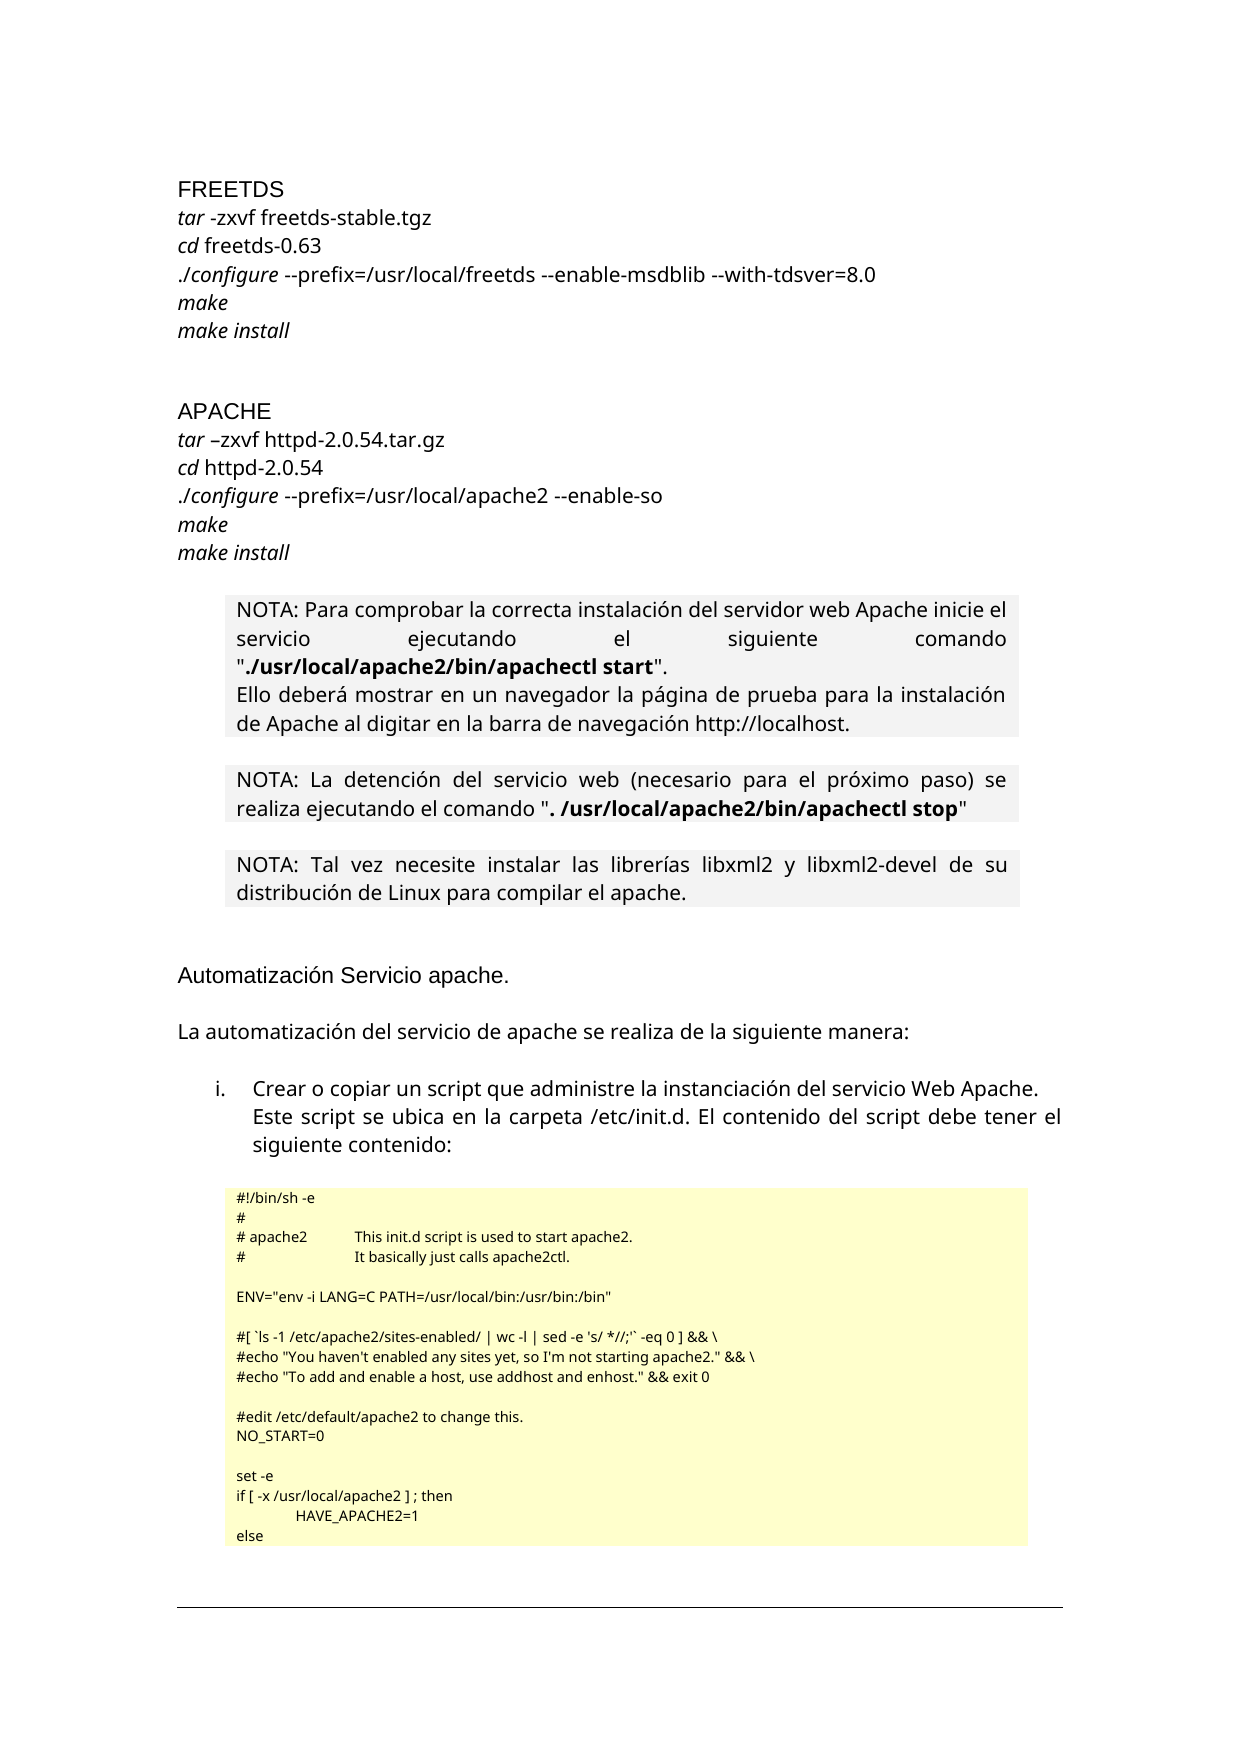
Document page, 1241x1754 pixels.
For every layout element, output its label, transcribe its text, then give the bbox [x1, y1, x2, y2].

list Este script se ubica en la carpeta /etc/init.d. El contenido del script debe tener el siguiente contenido: [215, 1102, 1063, 1159]
text tar –zxvf httpd-2.0.54.tar.gz [177, 425, 1063, 453]
text cd httpd-2.0.54 [177, 453, 1063, 482]
text make install [177, 317, 1063, 345]
text La automatización del servicio de apache se realiza de la siguiente manera: [177, 1017, 1063, 1045]
text tar -zxvf freetds-stable.tgz [177, 203, 1063, 231]
text Automatización Servicio apache. [177, 963, 1063, 988]
text APACHE [177, 399, 1063, 425]
table_header #!/bin/sh -e # # apache2 This init.d script is used to start apache2. # It basically just calls apache2ctl. ENV="env -i LANG=C PATH=/usr/local/bin:/usr/bin:/bin" #[ `ls -1 /etc/apache2/sites-enabled/ | wc -l | sed -e 's/ *//;'` -eq 0 ] && \ #echo "You haven't enabled any sites yet, so I'm not starting apache2." && \ #echo "To add and enable a host, use addhost and enhost." && exit 0 #edit /etc/default/apache2 to change this. NO_START=0 set -e if [ -x /usr/local/apache2 ] ; then HAVE_APACHE2=1 else [225, 1188, 1028, 1546]
table_header NOTA: Tal vez necesite instalar las librerías libxml2 y libxml2-devel de su distribución de Linux para compilar el apache. [225, 850, 1020, 907]
text make [177, 288, 1063, 317]
text make [177, 510, 1063, 538]
text FREETDS [177, 177, 1063, 203]
text cd freetds-0.63 [177, 231, 1063, 260]
text ./configure --prefix=/usr/local/freetds --enable-msdblib --with-tdsver=8.0 [177, 260, 1063, 288]
table_header NOTA: Para comprobar la correcta instalación del servidor web Apache inicie el servicio ejecutando el siguiente comando "./usr/local/apache2/bin/apachectl start". Ello deberá mostrar en un navegador la página de prueba para la instalación de Apache al digitar en la barra de navegación http://localhost. [225, 595, 1019, 737]
list Crear o copiar un script que administre la instanciación del servicio Web Apache. [215, 1074, 1063, 1102]
table_header NOTA: La detención del servicio web (necesario para el próximo paso) se realiza ejecutando el comando ". /usr/local/apache2/bin/apachectl stop" [225, 765, 1019, 822]
text make install [177, 538, 1063, 567]
text ./configure --prefix=/usr/local/apache2 --enable-so [177, 482, 1063, 510]
